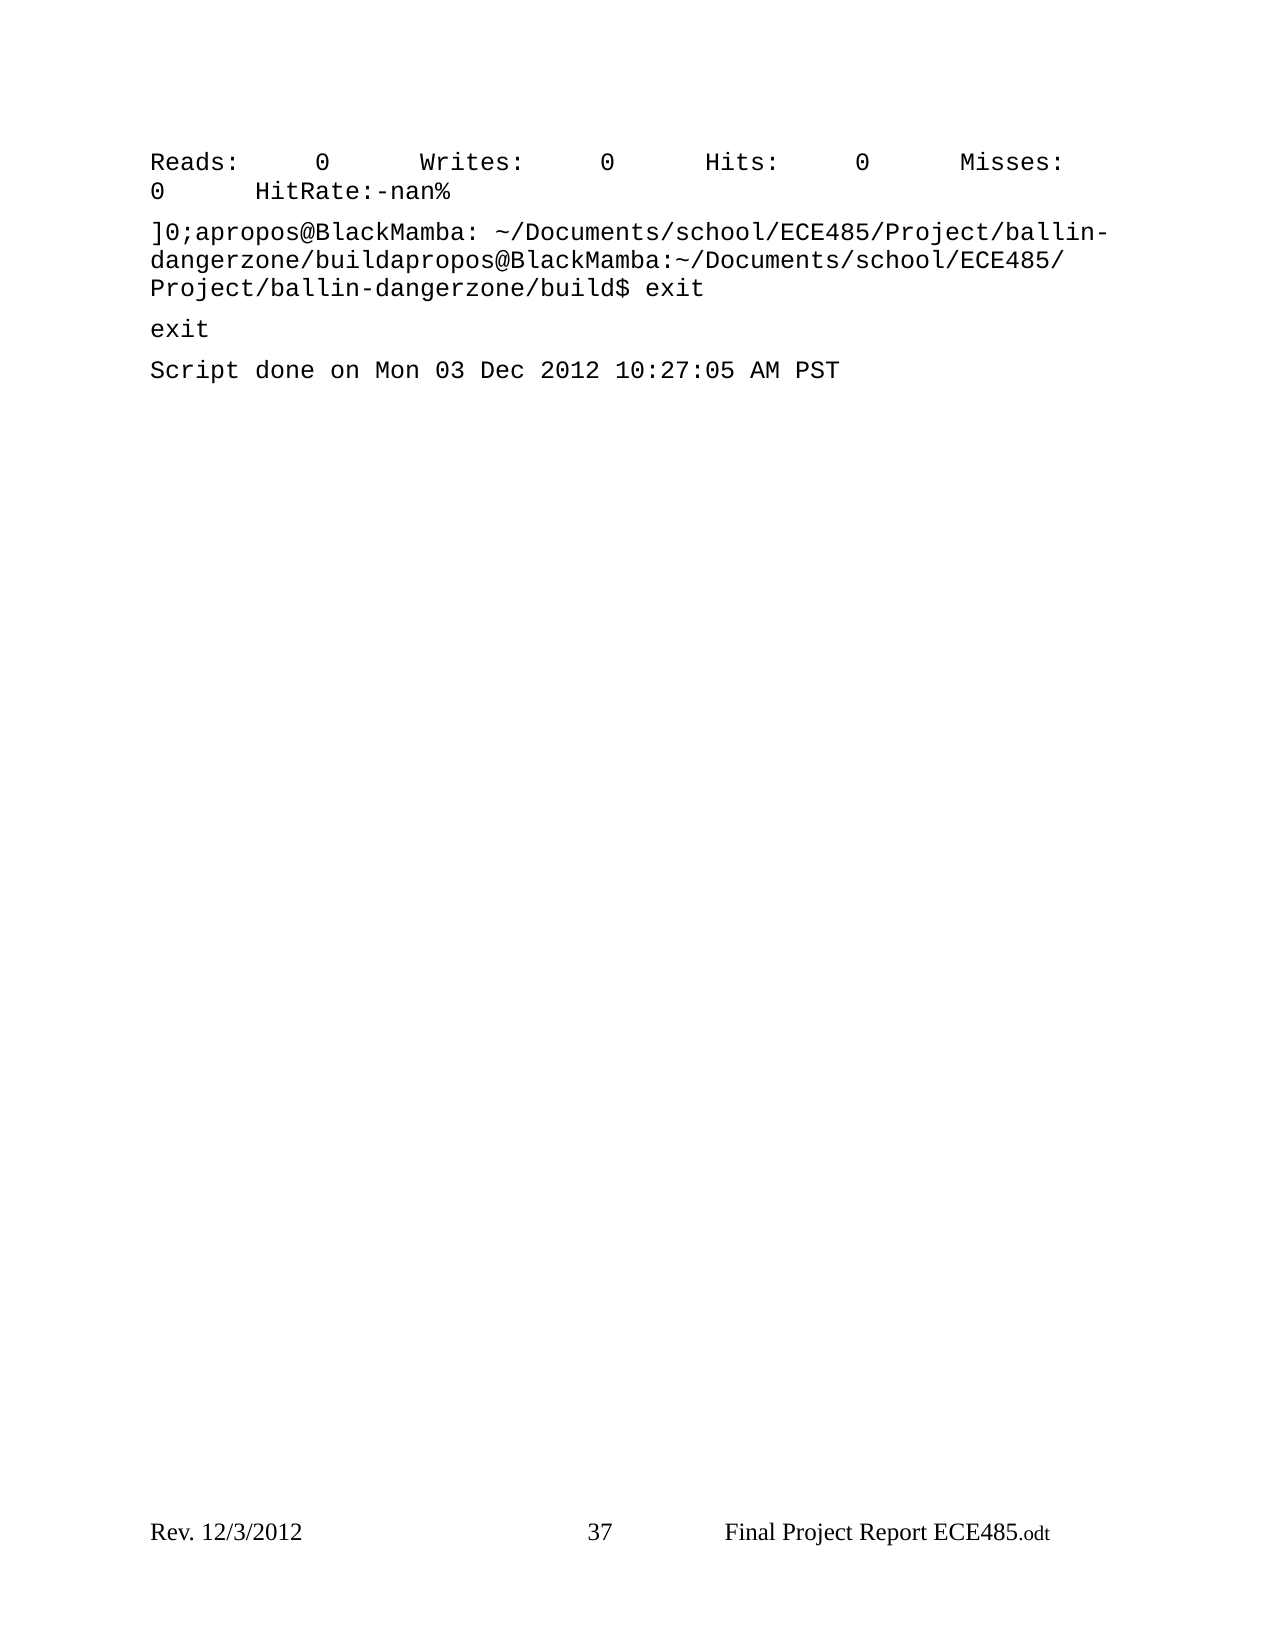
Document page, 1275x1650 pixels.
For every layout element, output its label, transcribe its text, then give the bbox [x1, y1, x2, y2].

text ]0;apropos@BlackMamba: ~/Documents/school/ECE485/Project/ballin-dangerzone/buildapropos@BlackMamba:~/Documents/school/ECE485/Project/ballin-dangerzone/build$ exit [150, 219, 1125, 304]
text Script done on Mon 03 Dec 2012 10:27:05 AM PST [150, 357, 1125, 414]
text Reads: 0 Writes: 0 Hits: 0 Misses: 0 HitRate:-nan% [150, 150, 1125, 207]
text exit [150, 317, 1125, 345]
